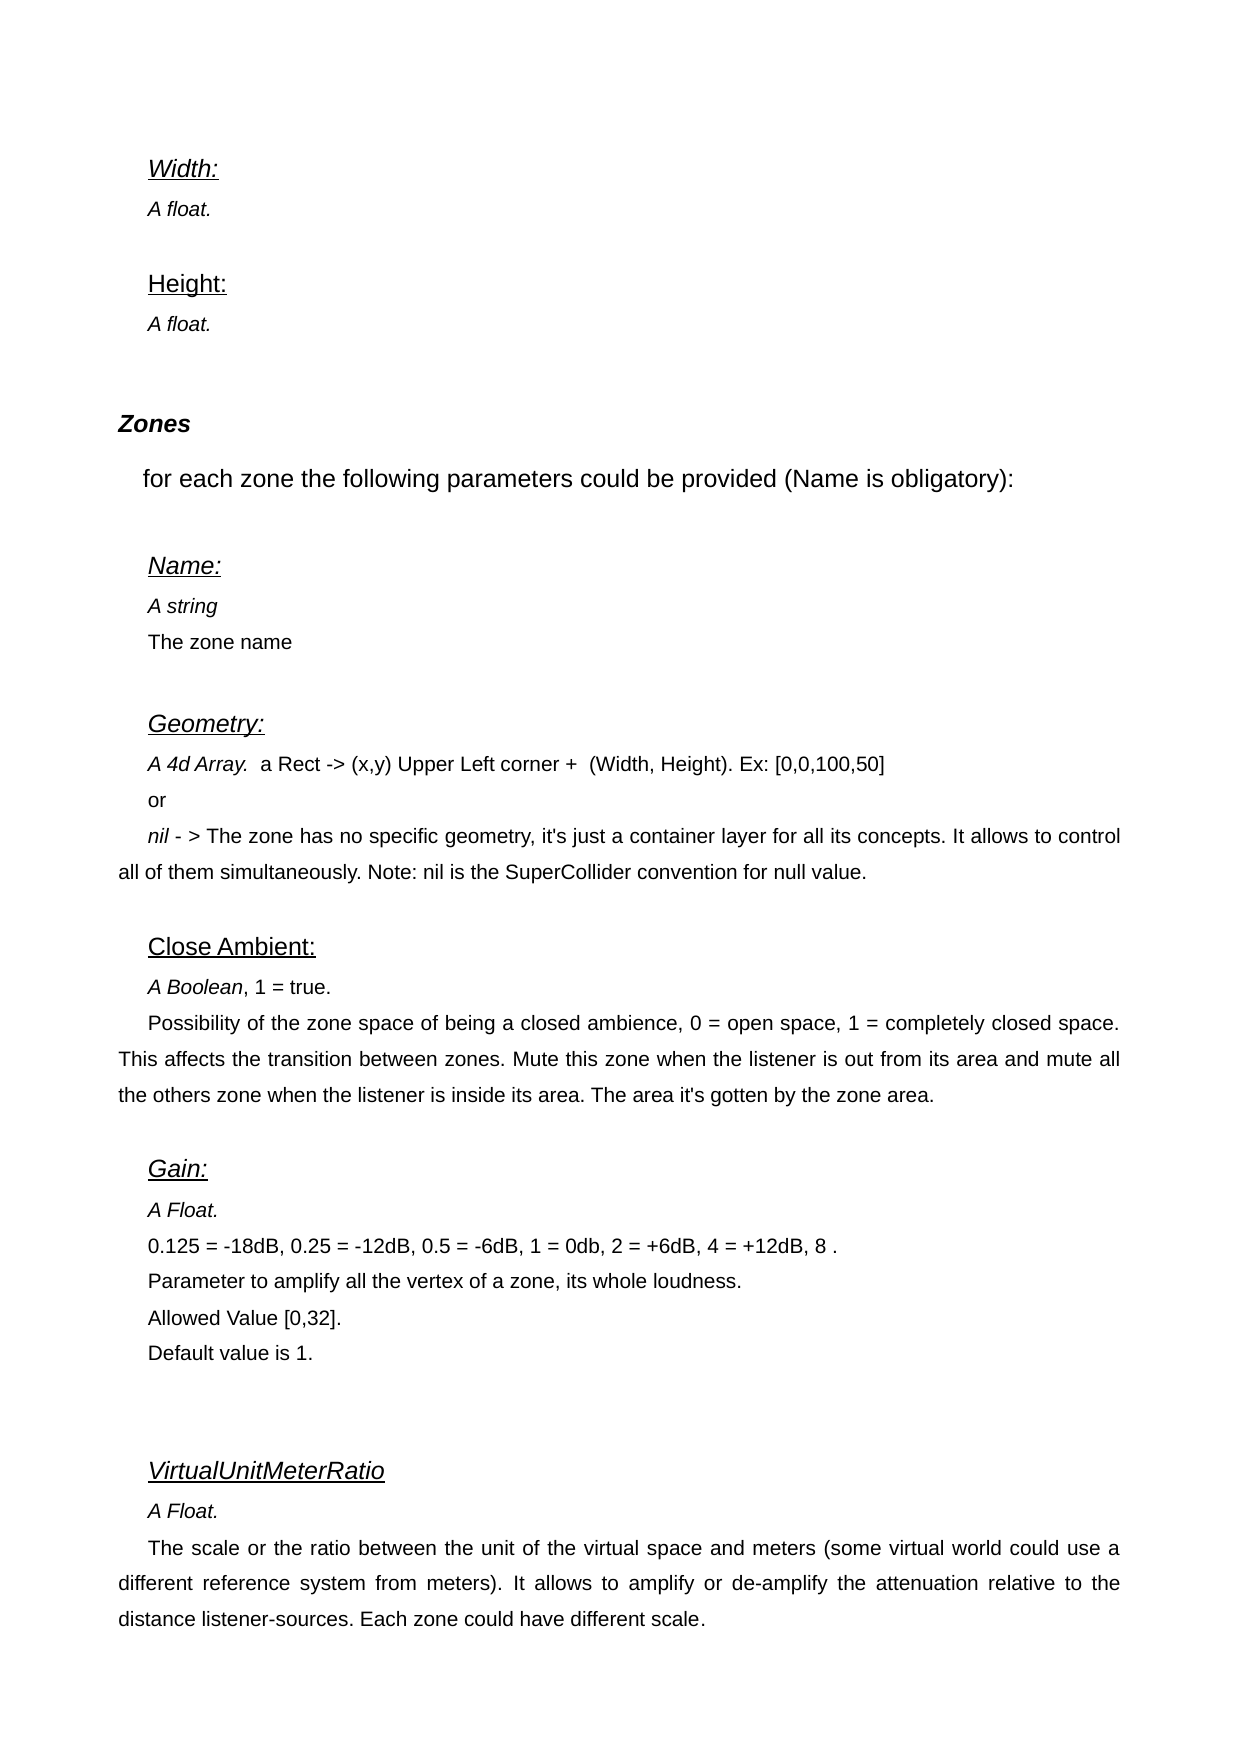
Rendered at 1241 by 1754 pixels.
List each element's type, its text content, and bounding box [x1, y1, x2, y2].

text Width: [118, 154, 1122, 183]
text Height: [118, 269, 1122, 298]
text Name: [118, 551, 1122, 579]
text A Float. [118, 1197, 1122, 1221]
text A string [118, 594, 1122, 618]
text A 4d Array. a Rect -> (x,y) Upper Left corner + (Width, Height). Ex: [0,0,100,50] [118, 752, 1122, 776]
text 0.125 = -18dB, 0.25 = -12dB, 0.5 = -6dB, 1 = 0db, 2 = +6dB, 4 = +12dB, 8 . [118, 1233, 1122, 1257]
text A Boolean, 1 = true. [118, 975, 1122, 999]
text A Float. [118, 1499, 1122, 1523]
text or [118, 788, 1122, 812]
text Parameter to amplify all the vertex of a zone, its whole loudness. [118, 1269, 1122, 1293]
text Geometry: [118, 709, 1122, 737]
text The zone name [118, 630, 1122, 654]
text Allowed Value [0,32]. [118, 1305, 1122, 1329]
text The scale or the ratio between the unit of the virtual space and meters (some virtual world could use a different reference system from meters). It allows to amplify or de-amplify the attenuation relative to the distance listener-sources. Each zone could have different scale. [118, 1535, 1122, 1631]
text nil - > The zone has no specific geometry, it's just a container layer for all its concepts. It allows to control all of them simultaneously. Note: nil is the SuperCollider convention for null value. [118, 824, 1122, 884]
text for each zone the following parameters could be provided (Name is obligatory): [118, 464, 1122, 493]
text Close Ambient: [118, 932, 1122, 960]
text A float. [118, 197, 1122, 221]
text A float. [118, 312, 1122, 336]
text Default value is 1. [118, 1341, 1122, 1365]
subtitle Zones [118, 409, 1122, 438]
text Gain: [118, 1154, 1122, 1183]
text VirtualUnitMeterRatio [118, 1456, 1122, 1485]
text Possibility of the zone space of being a closed ambience, 0 = open space, 1 = completely closed space. This affects the transition between zones. Mute this zone when the listener is out from its area and mute all the others zone when the listener is inside its area. The area it's gotten by the zone area. [118, 1011, 1122, 1106]
